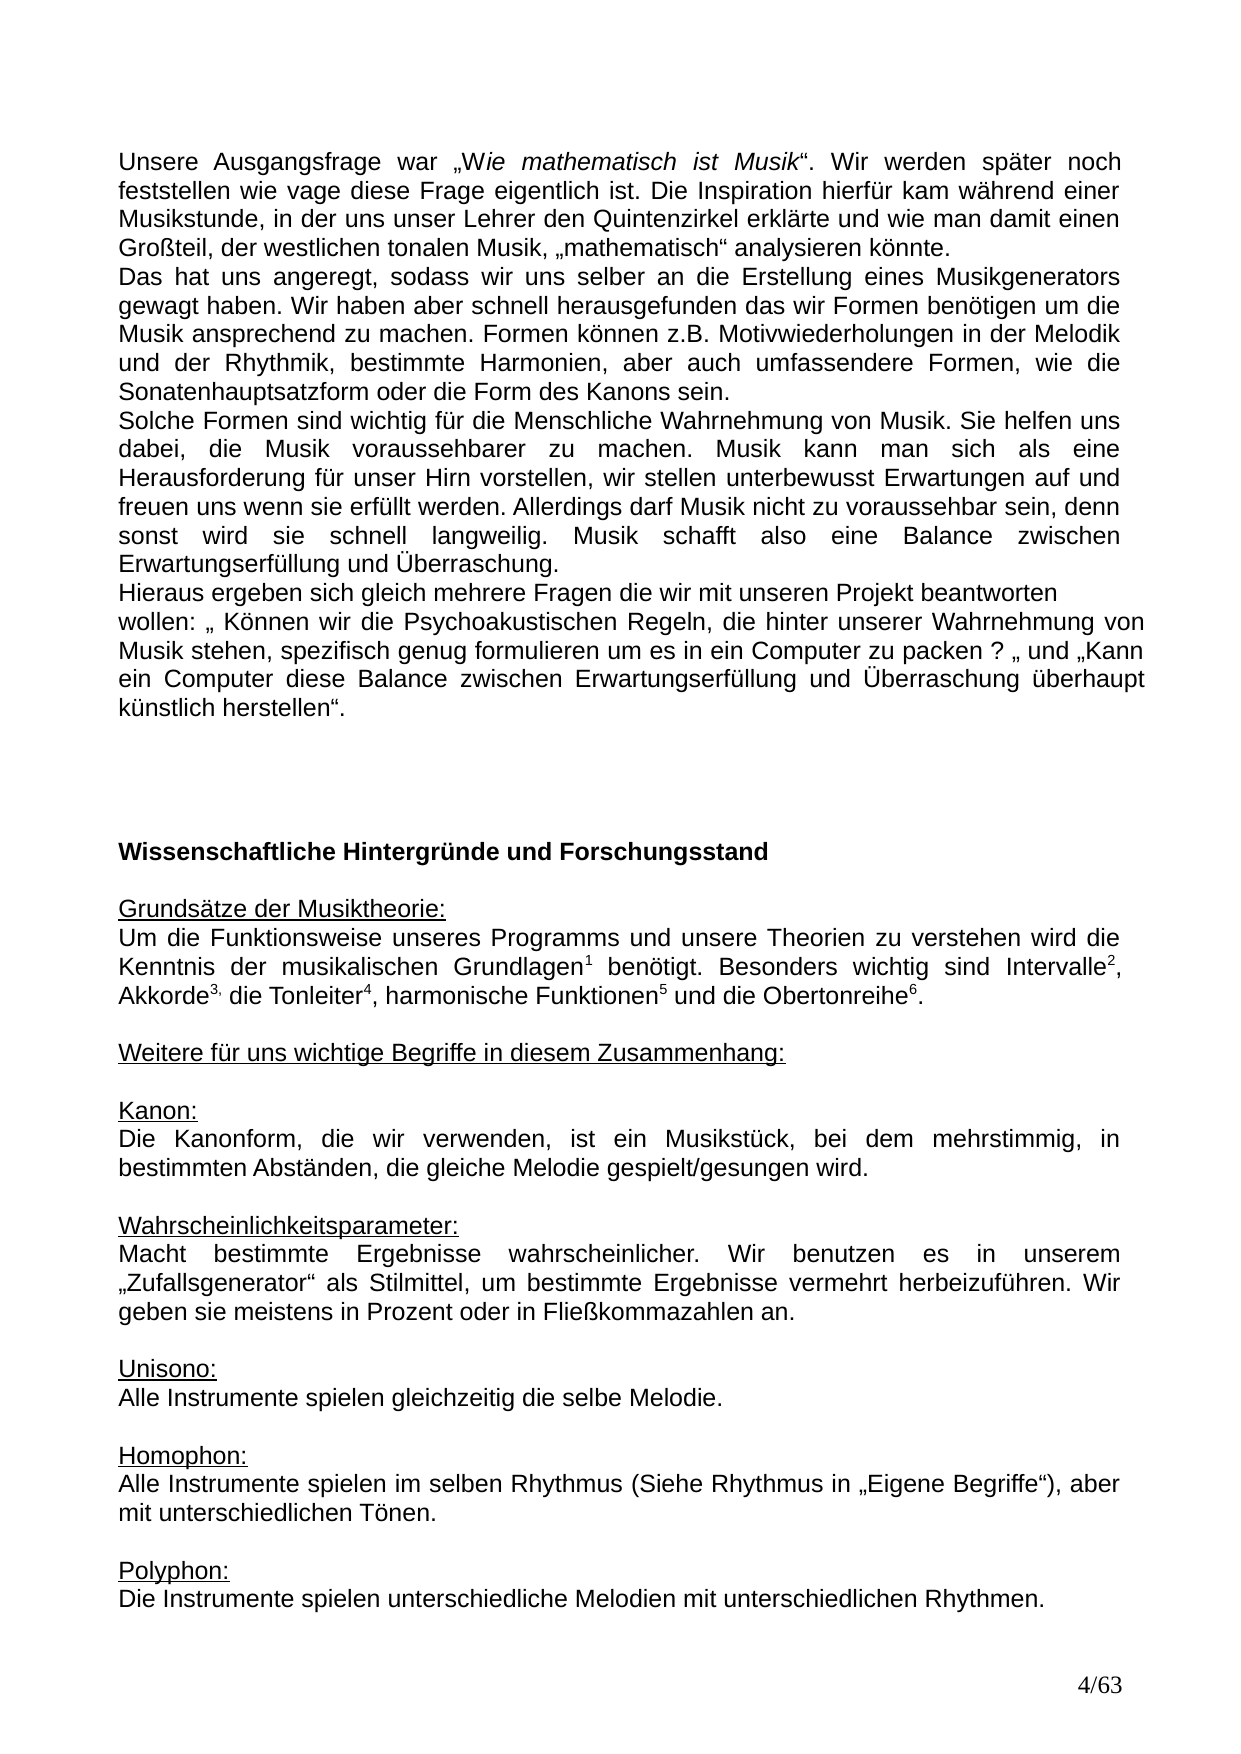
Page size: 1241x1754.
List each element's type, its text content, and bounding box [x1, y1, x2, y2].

text Homophon: [118, 1441, 1122, 1469]
text Weitere für uns wichtige Begriffe in diesem Zusammenhang: [118, 1038, 1122, 1067]
text wollen: „ Können wir die Psychoakustischen Regeln, die hinter unserer Wahrnehmung von Musik stehen, spezifisch genug formulieren um es in ein Computer zu packen ? „ und „Kann ein Computer diese Balance zwischen Erwartungserfüllung und Überraschung überhaupt künstlich herstellen“. [118, 607, 1146, 722]
text Hieraus ergeben sich gleich mehrere Fragen die wir mit unseren Projekt beantworten [118, 578, 1146, 607]
text Das hat uns angeregt, sodass wir uns selber an die Erstellung eines Musikgenerators gewagt haben. Wir haben aber schnell herausgefunden das wir Formen benötigen um die Musik ansprechend zu machen. Formen können z.B. Motivwiederholungen in der Melodik und der Rhythmik, bestimmte Harmonien, aber auch umfassendere Formen, wie die Sonatenhauptsatzform oder die Form des Kanons sein. [118, 262, 1122, 406]
text Die Instrumente spielen unterschiedliche Melodien mit unterschiedlichen Rhythmen. [118, 1584, 1122, 1613]
text Solche Formen sind wichtig für die Menschliche Wahrnehmung von Musik. Sie helfen uns dabei, die Musik voraussehbarer zu machen. Musik kann man sich als eine Herausforderung für unser Hirn vorstellen, wir stellen unterbewusst Erwartungen auf und freuen uns wenn sie erfüllt werden. Allerdings darf Musik nicht zu voraussehbar sein, denn sonst wird sie schnell langweilig. Musik schafft also eine Balance zwischen Erwartungserfüllung und Überraschung. [118, 406, 1122, 578]
text Alle Instrumente spielen im selben Rhythmus (Siehe Rhythmus in „Eigene Begriffe“), aber mit unterschiedlichen Tönen. [118, 1469, 1122, 1527]
text Polyphon: [118, 1556, 1122, 1584]
text Unisono: [118, 1354, 1122, 1383]
text Unsere Ausgangsfrage war „Wie mathematisch ist Musik“. Wir werden später noch feststellen wie vage diese Frage eigentlich ist. Die Inspiration hierfür kam während einer Musikstunde, in der uns unser Lehrer den Quintenzirkel erklärte und wie man damit einen Großteil, der westlichen tonalen Musik, „mathematisch“ analysieren könnte. [118, 147, 1122, 262]
text Um die Funktionsweise unseres Programms und unsere Theorien zu verstehen wird die Kenntnis der musikalischen Grundlagen1 benötigt. Besonders wichtig sind Intervalle2, Akkorde3, die Tonleiter4, harmonische Funktionen5 und die Obertonreihe6. [118, 923, 1122, 1009]
text Macht bestimmte Ergebnisse wahrscheinlicher. Wir benutzen es in unserem „Zufallsgenerator“ als Stilmittel, um bestimmte Ergebnisse vermehrt herbeizuführen. Wir geben sie meistens in Prozent oder in Fließkommazahlen an. [118, 1239, 1122, 1326]
text Die Kanonform, die wir verwenden, ist ein Musikstück, bei dem mehrstimmig, in bestimmten Abständen, die gleiche Melodie gespielt/gesungen wird. [118, 1124, 1122, 1182]
text Kanon: [118, 1096, 1122, 1124]
text Wahrscheinlichkeitsparameter: [118, 1211, 1122, 1239]
text Wissenschaftliche Hintergründe und Forschungsstand [118, 837, 1122, 866]
text Grundsätze der Musiktheorie: [118, 894, 1122, 923]
text Alle Instrumente spielen gleichzeitig die selbe Melodie. [118, 1383, 1122, 1412]
